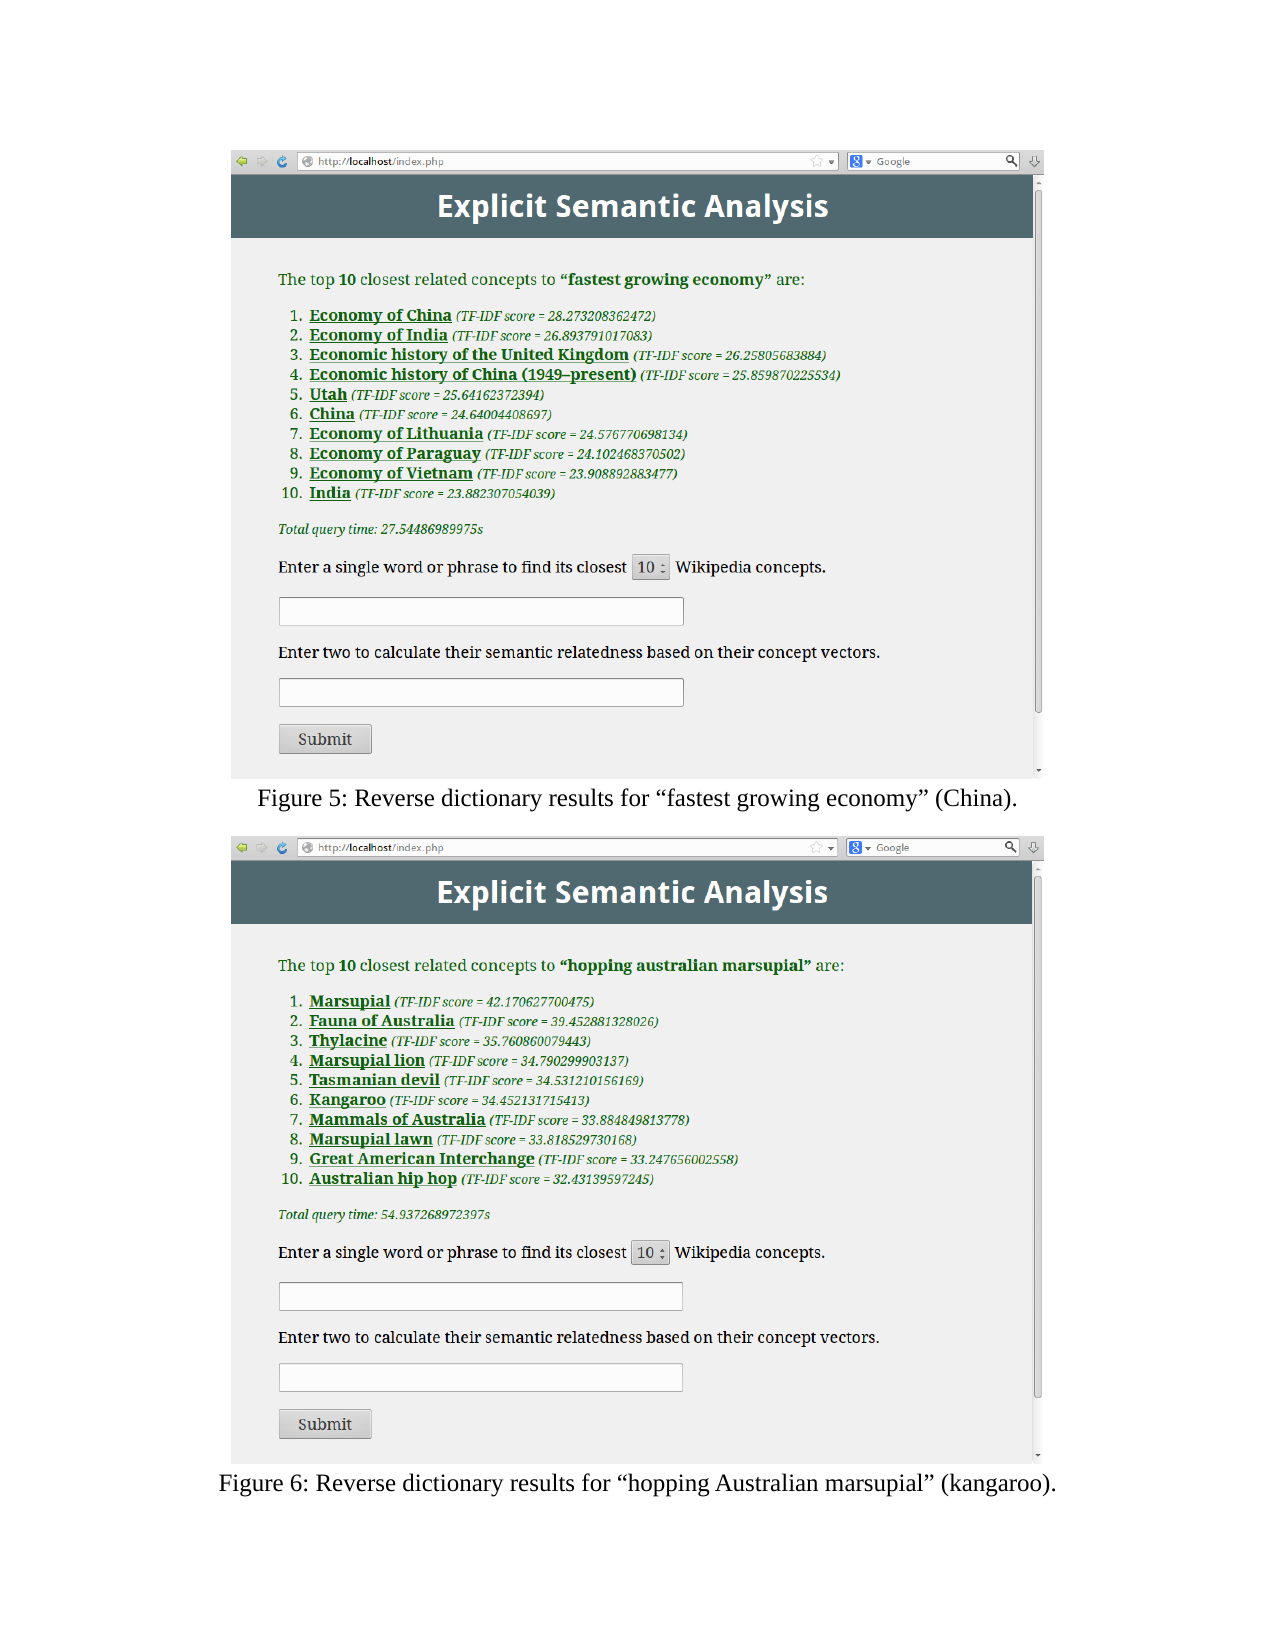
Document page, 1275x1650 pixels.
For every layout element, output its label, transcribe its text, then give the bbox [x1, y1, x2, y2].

text Figure 6: Reverse dictionary results for “hopping Australian marsupial” (kangaroo). [150, 1468, 1125, 1497]
text Figure 5: Reverse dictionary results for “fastest growing economy” (China). [150, 783, 1125, 812]
